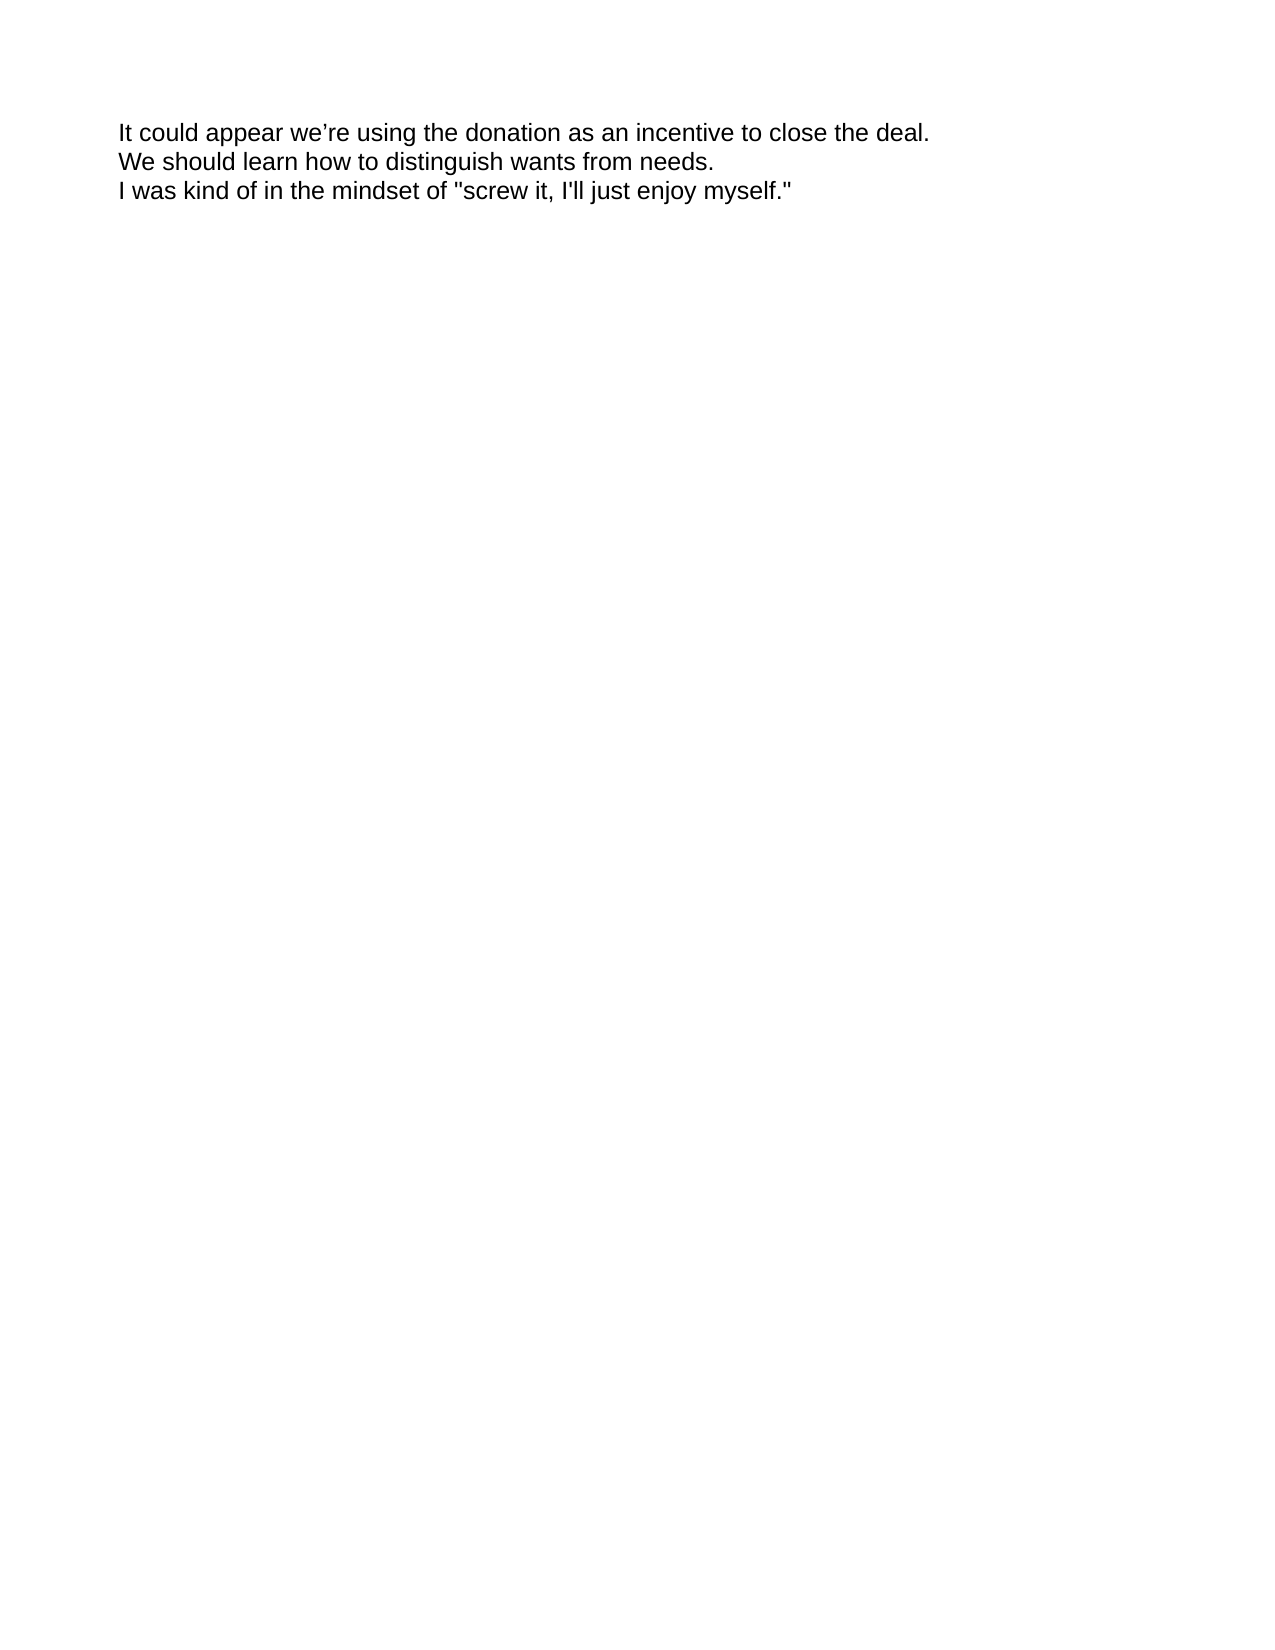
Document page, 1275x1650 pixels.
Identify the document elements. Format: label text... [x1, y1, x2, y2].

text We should learn how to distinguish wants from needs. [118, 147, 1157, 176]
text It could appear we’re using the donation as an incentive to close the deal. [118, 118, 1157, 147]
text I was kind of in the mindset of "screw it, I'll just enjoy myself." [118, 176, 1157, 204]
